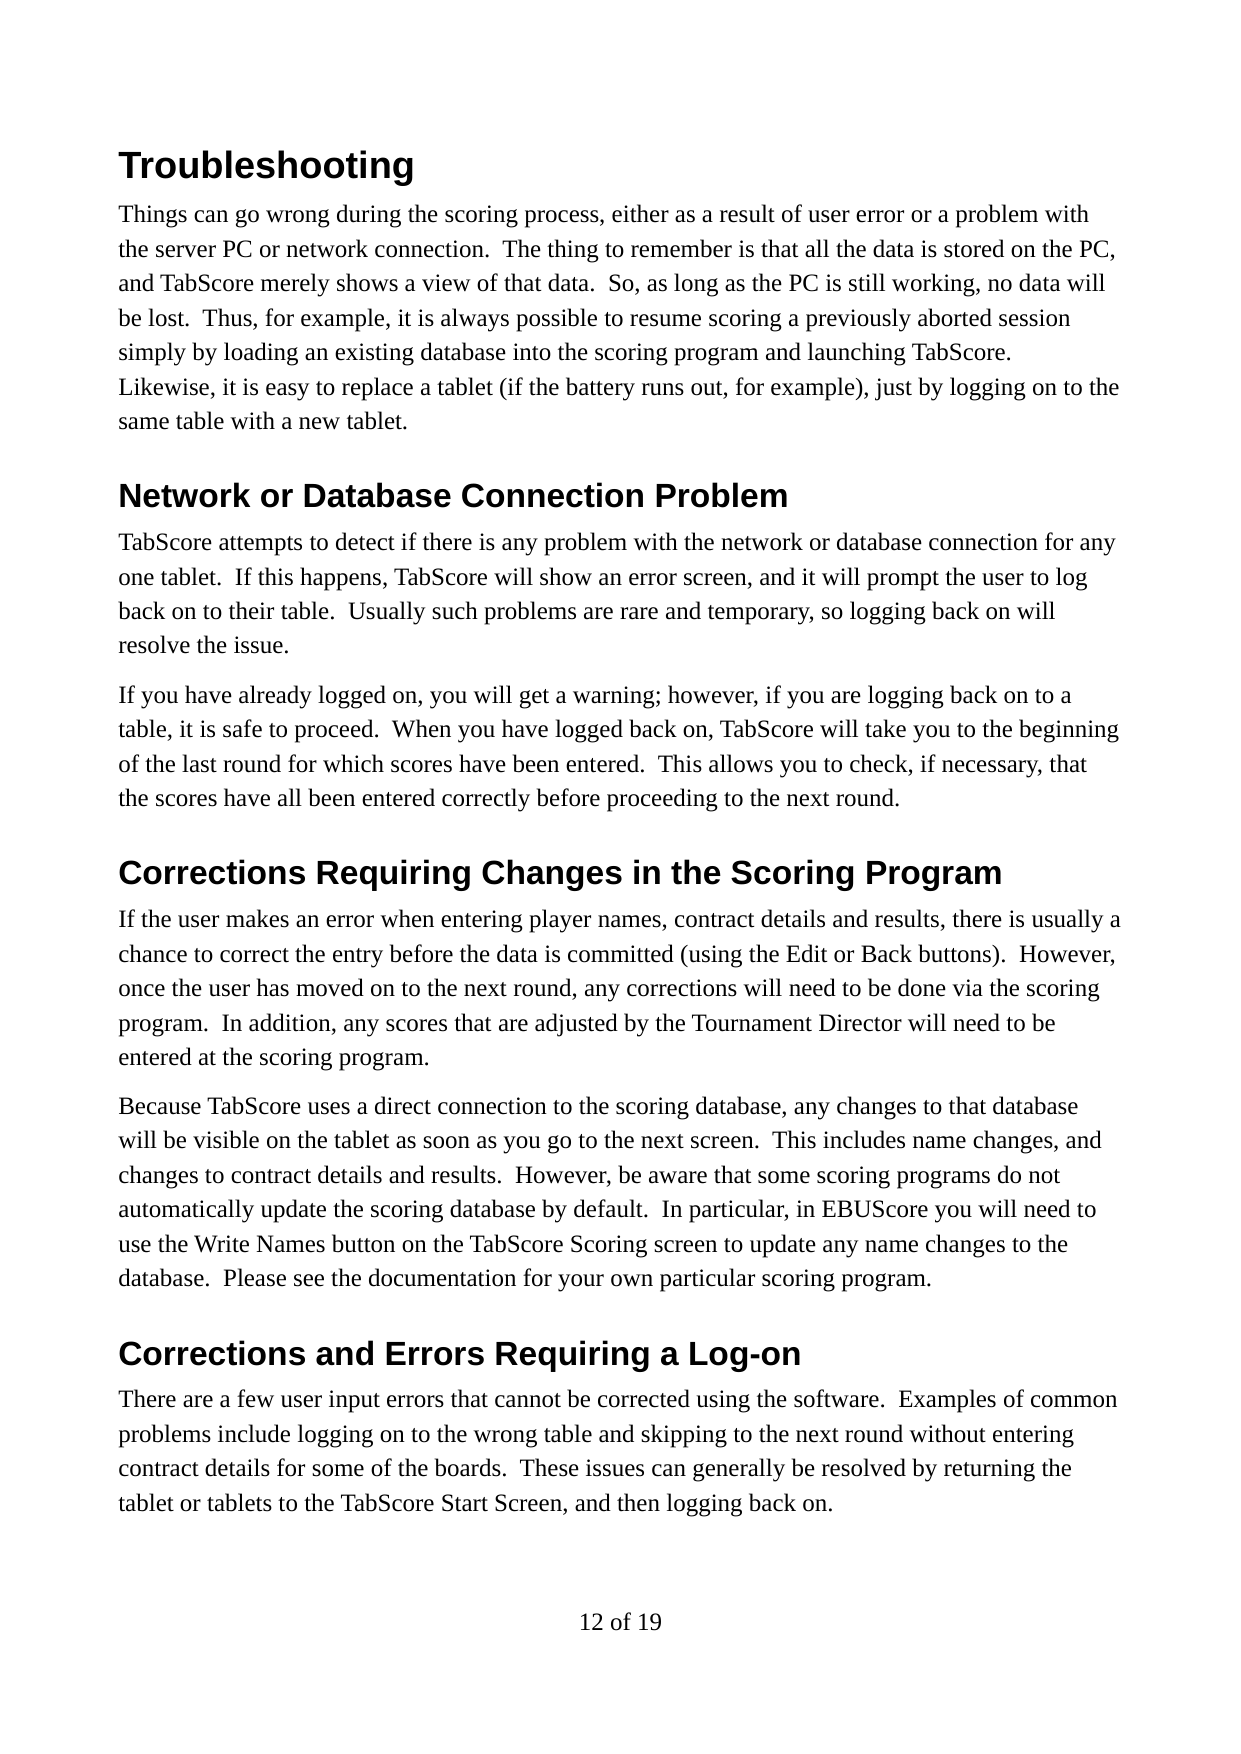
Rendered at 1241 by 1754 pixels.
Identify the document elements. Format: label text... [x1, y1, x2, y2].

text TabScore attempts to detect if there is any problem with the network or database connection for any one tablet. If this happens, TabScore will show an error screen, and it will prompt the user to log back on to their table. Usually such problems are rare and temporary, so logging back on will resolve the issue. [118, 527, 1122, 659]
text Because TabScore uses a direct connection to the scoring database, any changes to that database will be visible on the tablet as soon as you go to the next screen. This includes name changes, and changes to contract details and results. However, be aware that some scoring programs do not automatically update the scoring database by default. In particular, in EBUScore you will need to use the Write Names button on the TabScore Scoring screen to update any name changes to the database. Please see the documentation for your own particular scoring program. [118, 1091, 1122, 1292]
text There are a few user input errors that cannot be corrected using the software. Examples of common problems include logging on to the wrong table and skipping to the next round without entering contract details for some of the boards. These issues can generally be resolved by returning the tablet or tablets to the TabScore Start Screen, and then logging back on. [118, 1384, 1122, 1517]
subtitle Network or Database Connection Problem [118, 476, 1122, 515]
text Things can go wrong during the scoring process, either as a result of user error or a problem with the server PC or network connection. The thing to remember is that all the data is stored on the PC, and TabScore merely shows a view of that data. So, as long as the PC is still working, no data will be lost. Thus, for example, it is always possible to resume scoring a previously aborted session simply by loading an existing database into the scoring program and launching TabScore. Likewise, it is easy to replace a tablet (if the battery runs out, for example), just by logging on to the same table with a new tablet. [118, 199, 1122, 435]
text If you have already logged on, you will get a warning; however, if you are logging back on to a table, it is safe to proceed. When you have logged back on, TabScore will take you to the beginning of the last round for which scores have been entered. This allows you to check, if necessary, that the scores have all been entered correctly before proceeding to the next round. [118, 680, 1122, 812]
subtitle Corrections and Errors Requiring a Log-on [118, 1333, 1122, 1372]
subtitle Troubleshooting [118, 143, 1122, 187]
text If the user makes an error when entering player names, contract details and results, there is usually a chance to correct the entry before the data is committed (using the Edit or Back buttons). However, once the user has moved on to the next round, any corrections will need to be done via the scoring program. In addition, any scores that are adjusted by the Tournament Director will need to be entered at the scoring program. [118, 904, 1122, 1071]
subtitle Corrections Requiring Changes in the Scoring Program [118, 853, 1122, 892]
